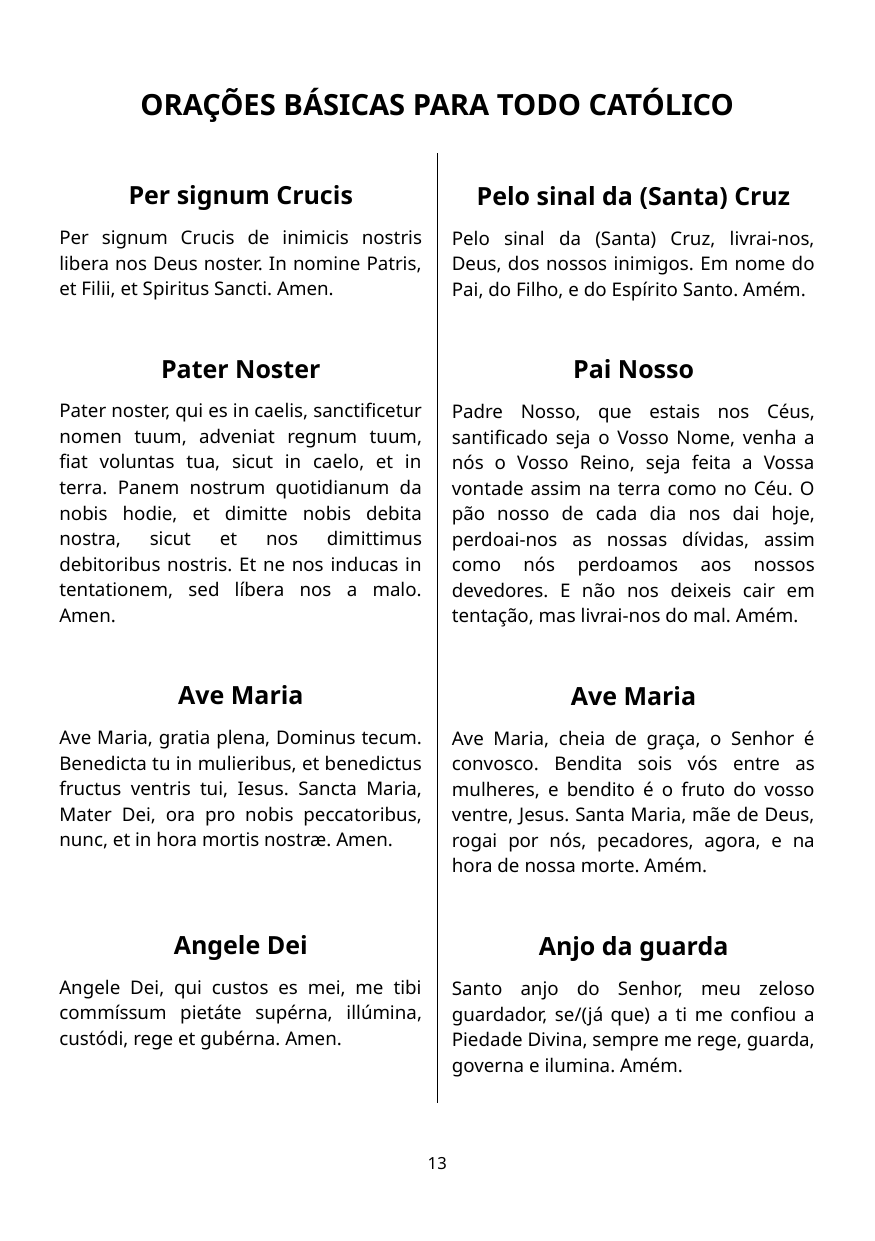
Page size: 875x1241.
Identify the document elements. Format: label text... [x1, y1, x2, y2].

table_header Per signum Crucis Per signum Crucis de inimicis nostris libera nos Deus noster. In nomine Patris, et Filii, et Spiritus Sancti. Amen. Pater Noster Pater noster, qui es in caelis, sanctificetur nomen tuum, adveniat regnum tuum, fiat voluntas tua, sicut in caelo, et in terra. Panem nostrum quotidianum da nobis hodie, et dimitte nobis debita nostra, sicut et nos dimittimus debitoribus nostris. Et ne nos inducas in tentationem, sed líbera nos a malo. Amen. Ave Maria Ave Maria, gratia plena, Dominus tecum. Benedicta tu in mulieribus, et benedictus fructus ventris tui, Iesus. Sancta Maria, Mater Dei, ora pro nobis peccatoribus, nunc, et in hora mortis nostræ. Amen. Angele Dei Angele Dei, qui custos es mei, me tibi commíssum pietáte supérna, illúmina, custódi, rege et gubérna. Amen. [44, 153, 437, 1103]
table_header Pelo sinal da (Santa) Cruz Pelo sinal da (Santa) Cruz, livrai-nos, Deus, dos nossos inimigos. Em nome do Pai, do Filho, e do Espírito Santo. Amém. Pai Nosso Padre Nosso, que estais nos Céus, santificado seja o Vosso Nome, venha a nós o Vosso Reino, seja feita a Vossa vontade assim na terra como no Céu. O pão nosso de cada dia nos dai hoje, perdoai-nos as nossas dívidas, assim como nós perdoamos aos nossos devedores. E não nos deixeis cair em tentação, mas livrai-nos do mal. Amém. Ave Maria Ave Maria, cheia de graça, o Senhor é convosco. Bendita sois vós entre as mulheres, e bendito é o fruto do vosso ventre, Jesus. Santa Maria, mãe de Deus, rogai por nós, pecadores, agora, e na hora de nossa morte. Amém. Anjo da guarda Santo anjo do Senhor, meu zeloso guardador, se/(já que) a ti me confiou a Piedade Divina, sempre me rege, guarda, governa e ilumina. Amém. [438, 153, 830, 1103]
